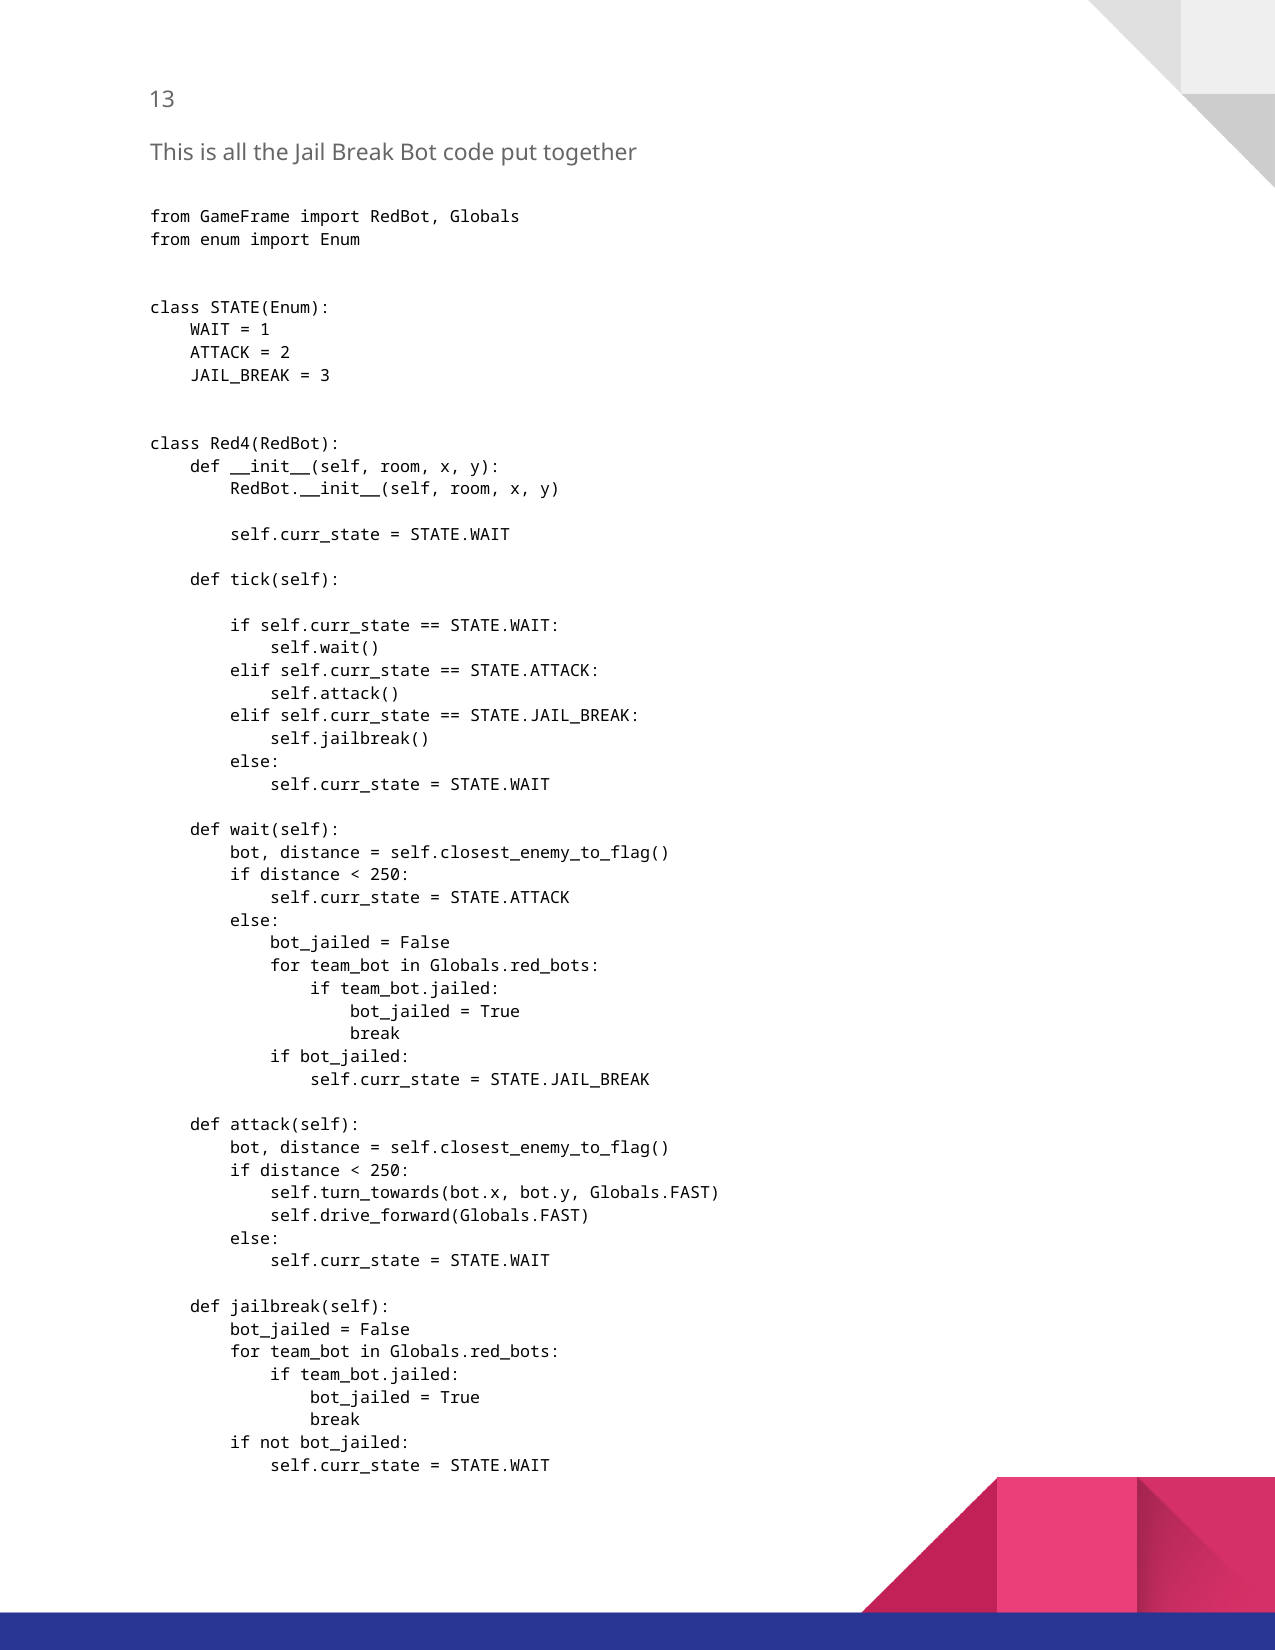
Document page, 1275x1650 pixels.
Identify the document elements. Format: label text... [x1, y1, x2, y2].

text else: [150, 1226, 1125, 1249]
text self.wait() [150, 636, 1125, 658]
picture [1087, 0, 1275, 188]
text elif self.curr_state == STATE.ATTACK: [150, 658, 1125, 681]
text self.attack() [150, 681, 1125, 704]
text def tick(self): [150, 568, 1125, 590]
text bot_jailed = True [150, 999, 1125, 1022]
text break [150, 1408, 1125, 1431]
text if bot_jailed: [150, 1044, 1125, 1067]
text break [150, 1022, 1125, 1044]
text class Red4(RedBot): [150, 431, 1125, 454]
text self.turn_towards(bot.x, bot.y, Globals.FAST) [150, 1181, 1125, 1203]
text if not bot_jailed: [150, 1431, 1125, 1453]
text for team_bot in Globals.red_bots: [150, 1340, 1125, 1362]
picture [0, 1476, 1275, 1650]
text bot_jailed = False [150, 931, 1125, 954]
text RedBot.__init__(self, room, x, y) [150, 477, 1125, 499]
text else: [150, 908, 1125, 931]
text This is all the Jail Break Bot code put together [150, 135, 1125, 167]
text def attack(self): [150, 1113, 1125, 1135]
text class STATE(Enum): [150, 295, 1125, 318]
text self.curr_state = STATE.WAIT [150, 522, 1125, 545]
text from enum import Enum [150, 227, 1125, 250]
text if team_bot.jailed: [150, 976, 1125, 999]
text def jailbreak(self): [150, 1294, 1125, 1317]
text self.curr_state = STATE.WAIT [150, 1249, 1125, 1272]
text bot, distance = self.closest_enemy_to_flag() [150, 1135, 1125, 1158]
text self.curr_state = STATE.WAIT [150, 772, 1125, 795]
text ATTACK = 2 [150, 341, 1125, 363]
text else: [150, 749, 1125, 772]
text JAIL_BREAK = 3 [150, 363, 1125, 386]
text for team_bot in Globals.red_bots: [150, 954, 1125, 976]
text self.drive_forward(Globals.FAST) [150, 1203, 1125, 1226]
text if team_bot.jailed: [150, 1362, 1125, 1385]
text self.curr_state = STATE.JAIL_BREAK [150, 1067, 1125, 1090]
text self.curr_state = STATE.WAIT [150, 1453, 1125, 1476]
text self.jailbreak() [150, 727, 1125, 749]
text def __init__(self, room, x, y): [150, 454, 1125, 477]
text if distance < 250: [150, 863, 1125, 886]
text self.curr_state = STATE.ATTACK [150, 886, 1125, 908]
text bot, distance = self.closest_enemy_to_flag() [150, 840, 1125, 863]
text WAIT = 1 [150, 318, 1125, 341]
text def wait(self): [150, 817, 1125, 840]
text from GameFrame import RedBot, Globals [150, 204, 1125, 227]
text if self.curr_state == STATE.WAIT: [150, 613, 1125, 636]
text elif self.curr_state == STATE.JAIL_BREAK: [150, 704, 1125, 727]
text bot_jailed = True [150, 1385, 1125, 1408]
text if distance < 250: [150, 1158, 1125, 1181]
text bot_jailed = False [150, 1317, 1125, 1340]
